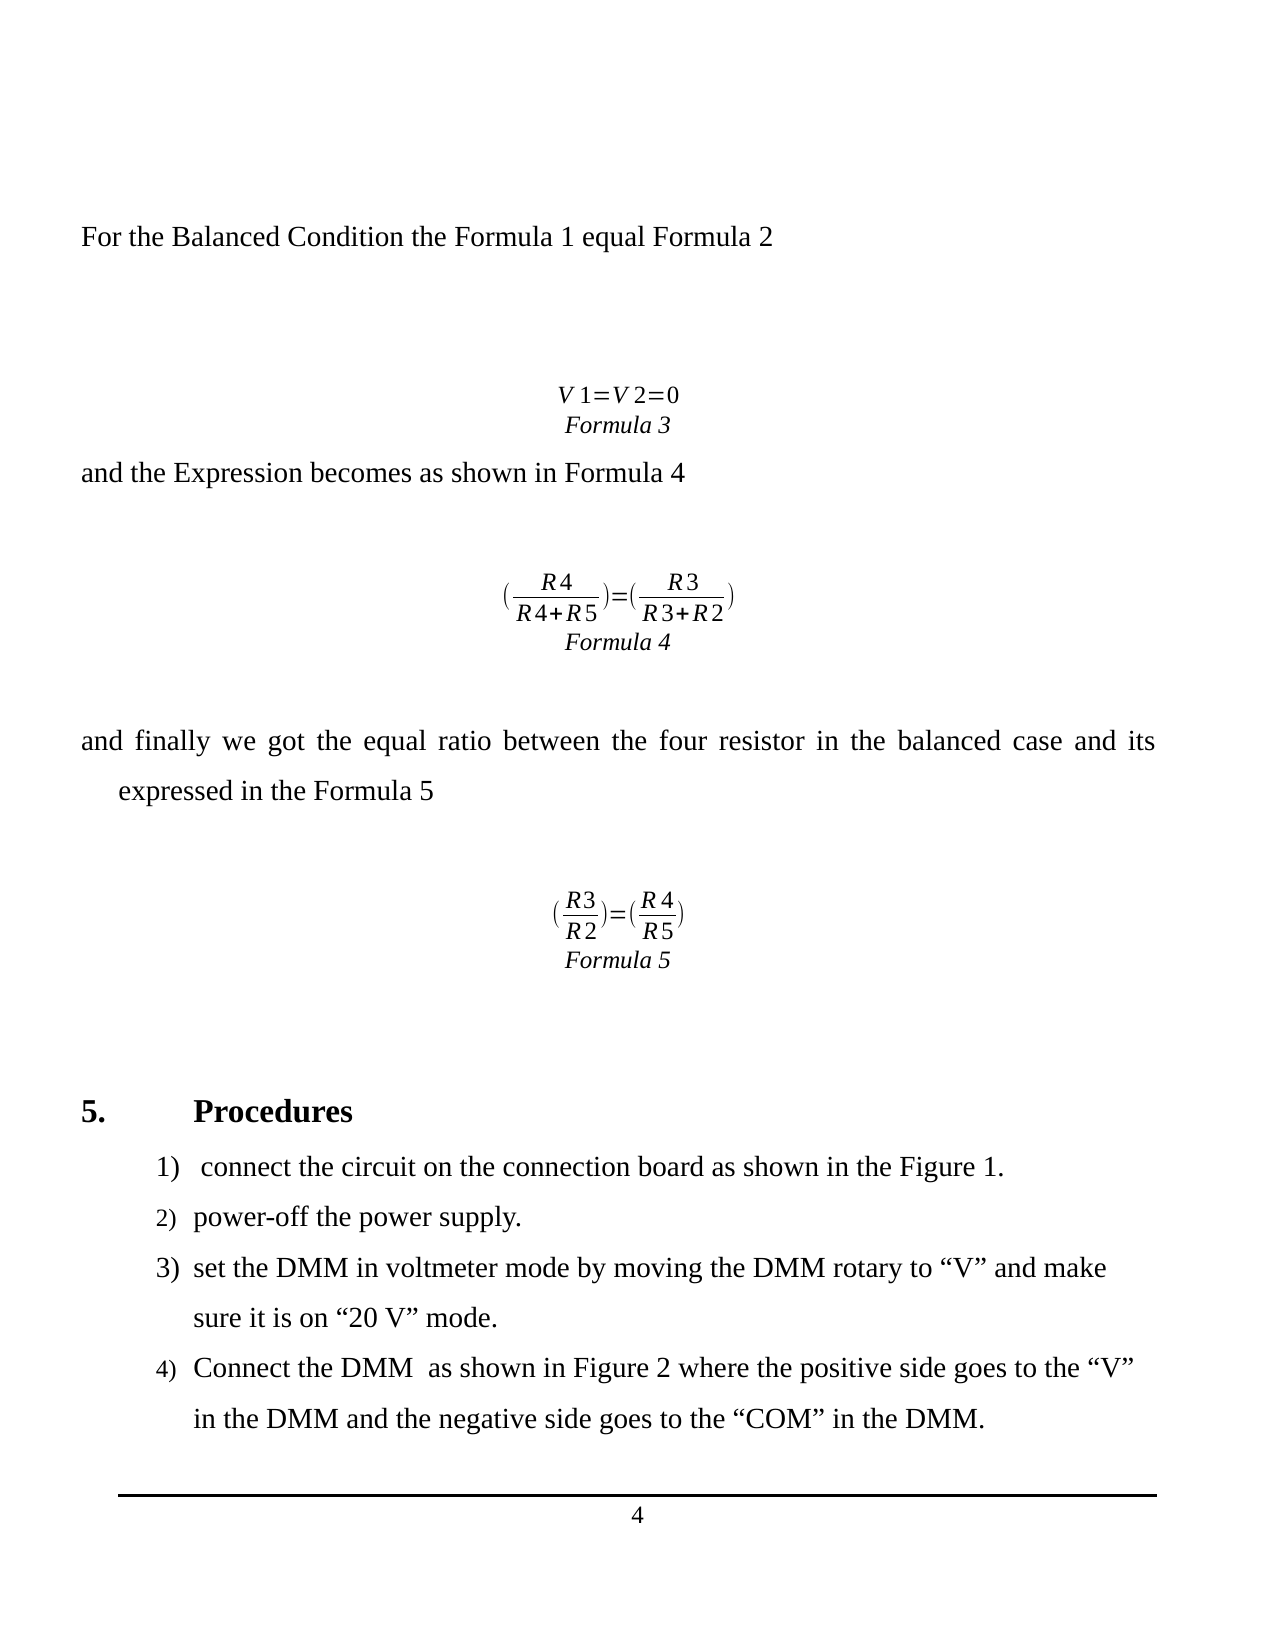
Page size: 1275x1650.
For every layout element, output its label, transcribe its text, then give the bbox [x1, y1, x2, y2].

text Formula 4 [502, 568, 736, 656]
text For the Balanced Condition the Formula 1 equal Formula 2 [81, 219, 1157, 252]
list Procedures [81, 1092, 1157, 1130]
text and the Expression becomes as shown in Formula 4 [81, 370, 1157, 489]
text Formula 5 [552, 887, 686, 974]
list power-off the power supply. [156, 1199, 1157, 1233]
list set the DMM in voltmeter mode by moving the DMM rotary to “V” and make sure it is on “20 V” mode. [156, 1250, 1157, 1334]
text Formula 3 [557, 382, 680, 438]
list connect the circuit on the connection board as shown in the Figure 1. [156, 1149, 1157, 1183]
text and finally we got the equal ratio between the four resistor in the balanced case and its expressed in the Formula 5 [81, 723, 1157, 807]
list Connect the DMM as shown in Figure 2 where the positive side goes to the “V” in the DMM and the negative side goes to the “COM” in the DMM. [156, 1351, 1157, 1434]
